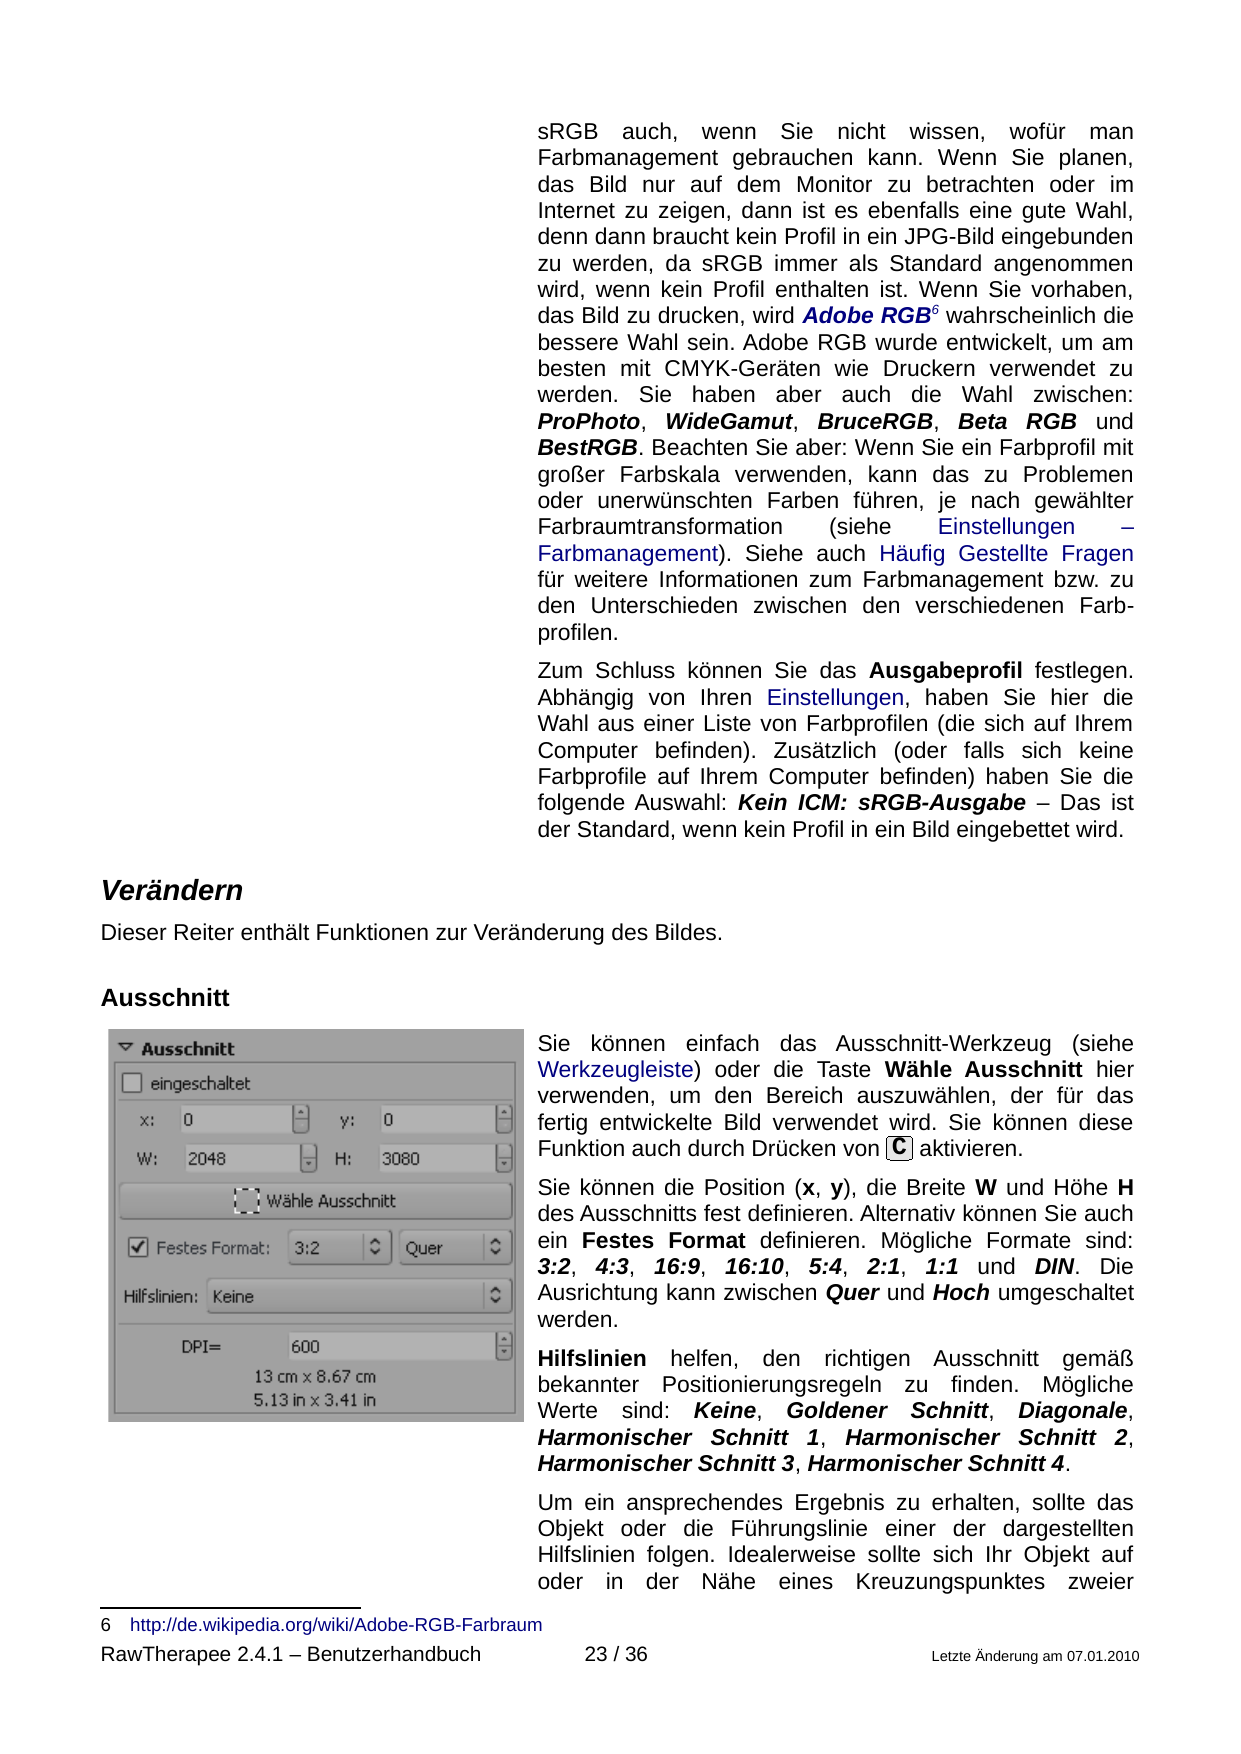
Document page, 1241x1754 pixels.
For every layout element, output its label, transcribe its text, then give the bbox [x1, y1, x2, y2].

picture [108, 1029, 524, 1422]
subtitle Ausschnitt [100, 983, 1140, 1011]
table_header [100, 1024, 531, 1600]
table_header sRGB auch, wenn Sie nicht wissen, wofür man Farbmanagement gebrauchen kann. Wenn Sie planen, das Bild nur auf dem Monitor zu betrachten oder im Internet zu zeigen, dann ist es ebenfalls eine gute Wahl, denn dann braucht kein Profil in ein JPG-Bild eingebunden zu werden, da sRGB immer als Standard angenommen wird, wenn kein Profil enthalten ist. Wenn Sie vorhaben, das Bild zu drucken, wird Adobe RGB wahrscheinlich die bessere Wahl sein. Adobe RGB wurde entwickelt, um am besten mit CMYK-Geräten wie Druckern verwendet zu werden. Sie haben aber auch die Wahl zwischen: ProPhoto, WideGamut, BruceRGB, Beta RGB und BestRGB. Beachten Sie aber: Wenn Sie ein Farbprofil mit großer Farbskala verwenden, kann das zu Problemen oder unerwünschten Farben führen, je nach gewählter Farbraumtransformation (siehe Einstellungen – Farbmanagement). Siehe auch Häufig Gestellte Fragen für weitere Informationen zum Farbmanagement bzw. zu den Unterschieden zwischen den verschiedenen Farb­profilen. Zum Schluss können Sie das Ausgabeprofil festlegen. Abhängig von Ihren Einstellungen, haben Sie hier die Wahl aus einer Liste von Farbprofilen (die sich auf Ihrem Computer befinden). Zusätzlich (oder falls sich keine Farbprofile auf Ihrem Computer befinden) haben Sie die folgende Auswahl: Kein ICM: sRGB-Ausgabe – Das ist der Standard, wenn kein Profil in ein Bild eingebettet wird. [531, 112, 1140, 848]
table_header Sie können einfach das Ausschnitt-Werkzeug (siehe Werkzeugleiste) oder die Taste Wähle Ausschnitt hier verwenden, um den Bereich auszuwählen, der für das fertig entwickelte Bild verwendet wird. Sie können diese Funktion auch durch Drücken von aktivieren. Sie können die Position (x, y), die Breite W und Höhe H des Ausschnitts fest definieren. Alternativ können Sie auch ein Festes Format definieren. Mögliche Formate sind: 3:2, 4:3, 16:9, 16:10, 5:4, 2:1, 1:1 und DIN. Die Ausrichtung kann zwischen Quer und Hoch umgeschaltet werden. Hilfslinien helfen, den richtigen Ausschnitt gemäß bekannter Positionierungsregeln zu finden. Mögliche Werte sind: Keine, Goldener Schnitt, Diagonale, Harmonischer Schnitt 1, Harmonischer Schnitt 2, Harmonischer Schnitt 3, Harmonischer Schnitt 4. Um ein ansprechendes Ergebnis zu erhalten, sollte das Objekt oder die Führungslinie einer der dargestellten Hilfslinien folgen. Idealerweise sollte sich Ihr Objekt auf oder in der Nähe eines Kreuzungspunktes zweier [531, 1024, 1140, 1600]
subtitle Verändern [100, 873, 1140, 906]
table_header [100, 112, 531, 848]
text Dieser Reiter enthält Funktionen zur Veränderung des Bildes. [100, 919, 1140, 945]
